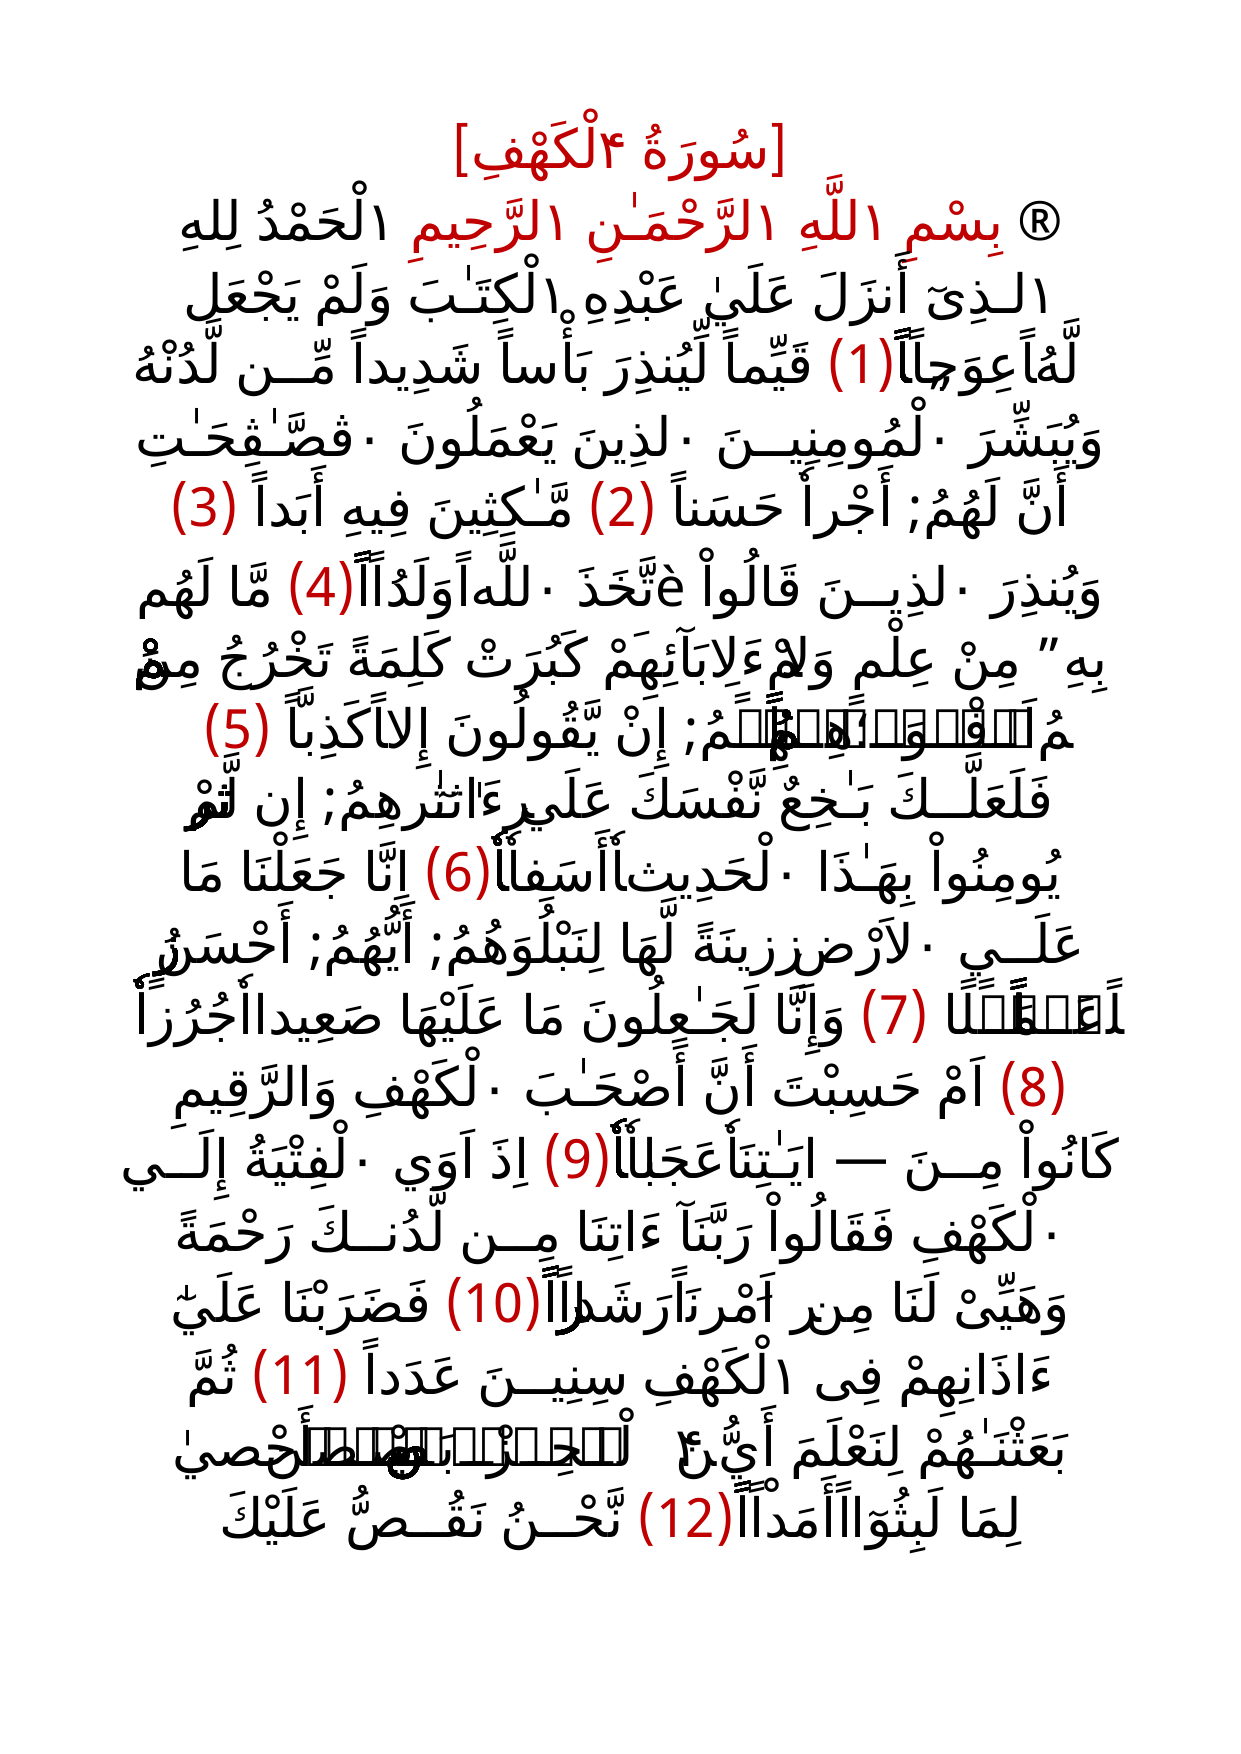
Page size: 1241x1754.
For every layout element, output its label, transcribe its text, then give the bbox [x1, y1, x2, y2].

subtitle [سُورَةُ ۴لْكَهْفِ] [118, 118, 1122, 191]
text ® بِسْمِ ۱للَّهِ ۱لرَّحْمَـٰنِ ۱لرَّحِيمِ ۱لْحَمْدُ لِلهِ ۱ﻟـذِىٓ أَنزَلَ عَلَيٰ عَبْدِهِ ۱لْكِتَـٰبَ وَلَمْ يَجْعَل لَّهُ„ عِوَجاًؐ (1) قَيِّماً لِّيُنذِرَ بَأْساً شَدِيداً مِّــن لَّدُنْهُ وَيُبَشِّرَ ۰لْمُومِنِيــنَ ۰لذِينَ يَعْمَلُونَ ۰ڤصَّـٰڤِحَـٰتِ أَنَّ لَهُمُ; أَجْراٗ حَسَناً (2) مَّـٰكِثِينَ فِيهِ أَبَداً (3) وَيُنذِرَ ۰لذِيــنَ قَالُواْ èتَّخَذَ ۰للَّهُ وَلَداًؐ (4) مَّا لَهُم بِهِ” مِنْ عِلْمٍ وَلاَ ءَلِابَآئِهِمْؐ كَبُرَتْ كَلِمَةً تَخْرُجُ مِنَ اَفْوَ؛هِهِمُؐ; إِنْ يَّقُولُونَ إِلاَّ كَذِباًؐ (5) فَلَعَلَّــكَ بَـٰخِعٌ نَّفْسَكَ عَلَيٰٓ ءَاثۭـٰرۣهِمُ; إِن لَّمْ يُومِنُواْ بِهَـٰذَا ۰لْحَدِيثِ أَسَفاٗؐ (6) اِنَّا جَعَلْنَا مَا عَلَــي ۰لاَرْضِ زۣينَةً لَّهَا لِنَبْلُوَهُمُ; أَيُّهُمُ; أَحْسَنُ عَمَلًؐا (7) وَإِنَّا لَجَـٰعِلُونَ مَا عَلَيْهَا صَعِيداً جُرُزاٗؐ (8) اَمْ حَسِبْتَ أَنَّ أَصْحَـٰبَ ۰لْكَهْفِ وَالرَّقِيمِ كَانُواْ مِــنَ —ايَـٰتِنَا عَجَباٗؐ (9) اِذَ اَوَي ۰لْفِتْيَةُ إِلَــي ۰لْكَهْفِ فَقَالُواْ رَبَّنَآ ءَاتِنَا مِــن لَّدُنــكَ رَحْمَةً وَهَيِّىْ لَنَا مِنَ اَمْرۣنَا رَشَداًؐ (10) فَضَرَبْنَا عَلَيٰٓ ءَاذَانِهِمْ فِى ۱لْكَهْفِ سِنِيــنَ عَدَداً (11) ثُمَّ بَعَثْنَـٰهُمْ لِنَعْلَمَ أَيُّ ۴لْحِزْبَيْــنۣ أَحْصۭيٰ لِمَا لَبِثُوٓاْ أَمَداًؐ (12) نَّحْــنُ نَقُــصُّ عَلَيْكَ [118, 191, 1122, 1559]
